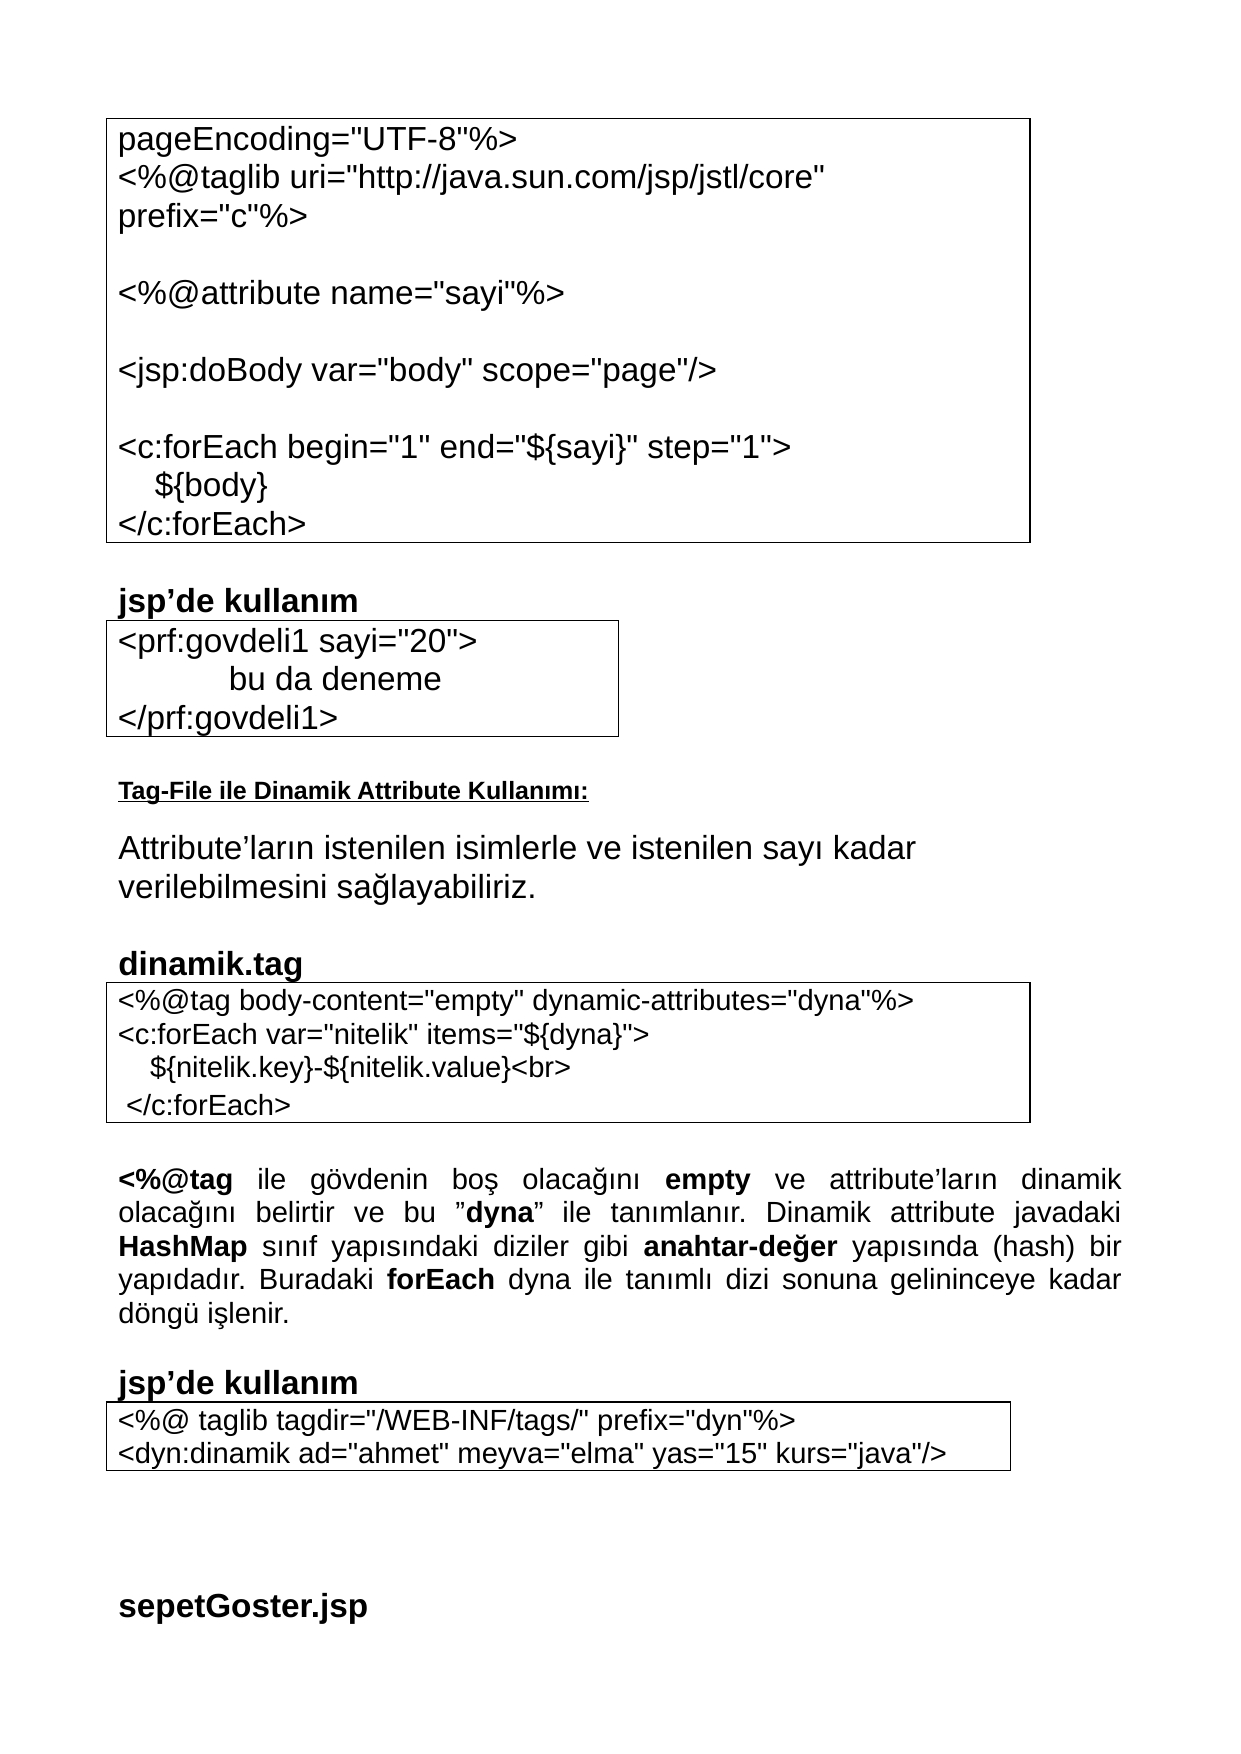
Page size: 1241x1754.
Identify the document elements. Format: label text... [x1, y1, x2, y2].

text dinamik.tag [118, 944, 1122, 982]
table_header <%@ taglib tagdir="/WEB-INF/tags/" prefix="dyn"%> <dyn:dinamik ad="ahmet" meyva="elma" yas="15" kurs="java"/> [107, 1403, 1010, 1469]
text jsp’de kullanım [118, 1363, 1122, 1401]
text Tag-File ile Dinamik Attribute Kullanımı: [118, 776, 1122, 804]
text Attribute’ların istenilen isimlerle ve istenilen sayı kadar verilebilmesini sağlayabiliriz. [118, 828, 1122, 905]
table_header pageEncoding="UTF-8"%> <%@taglib uri="http://java.sun.com/jsp/jstl/core" prefix="c"%> <%@attribute name="sayi"%> <jsp:doBody var="body" scope="page"/> <c:forEach begin="1" end="${sayi}" step="1"> ${body} </c:forEach> [107, 119, 1029, 542]
table_header <%@tag body-content="empty" dynamic-attributes="dyna"%> <c:forEach var="nitelik" items="${dyna}"> ${nitelik.key}-${nitelik.value}<br> </c:forEach> [107, 983, 1029, 1122]
text <%@tag ile gövdenin boş olacağını empty ve attribute’ların dinamik olacağını belirtir ve bu ”dyna” ile tanımlanır. Dinamik attribute javadaki HashMap sınıf yapısındaki diziler gibi anahtar-değer yapısında (hash) bir yapıdadır. Buradaki forEach dyna ile tanımlı dizi sonuna gelininceye kadar döngü işlenir. [118, 1162, 1122, 1329]
text jsp’de kullanım [118, 581, 1122, 620]
table_header <prf:govdeli1 sayi="20"> bu da deneme </prf:govdeli1> [107, 621, 618, 736]
text sepetGoster.jsp [118, 1586, 1122, 1624]
